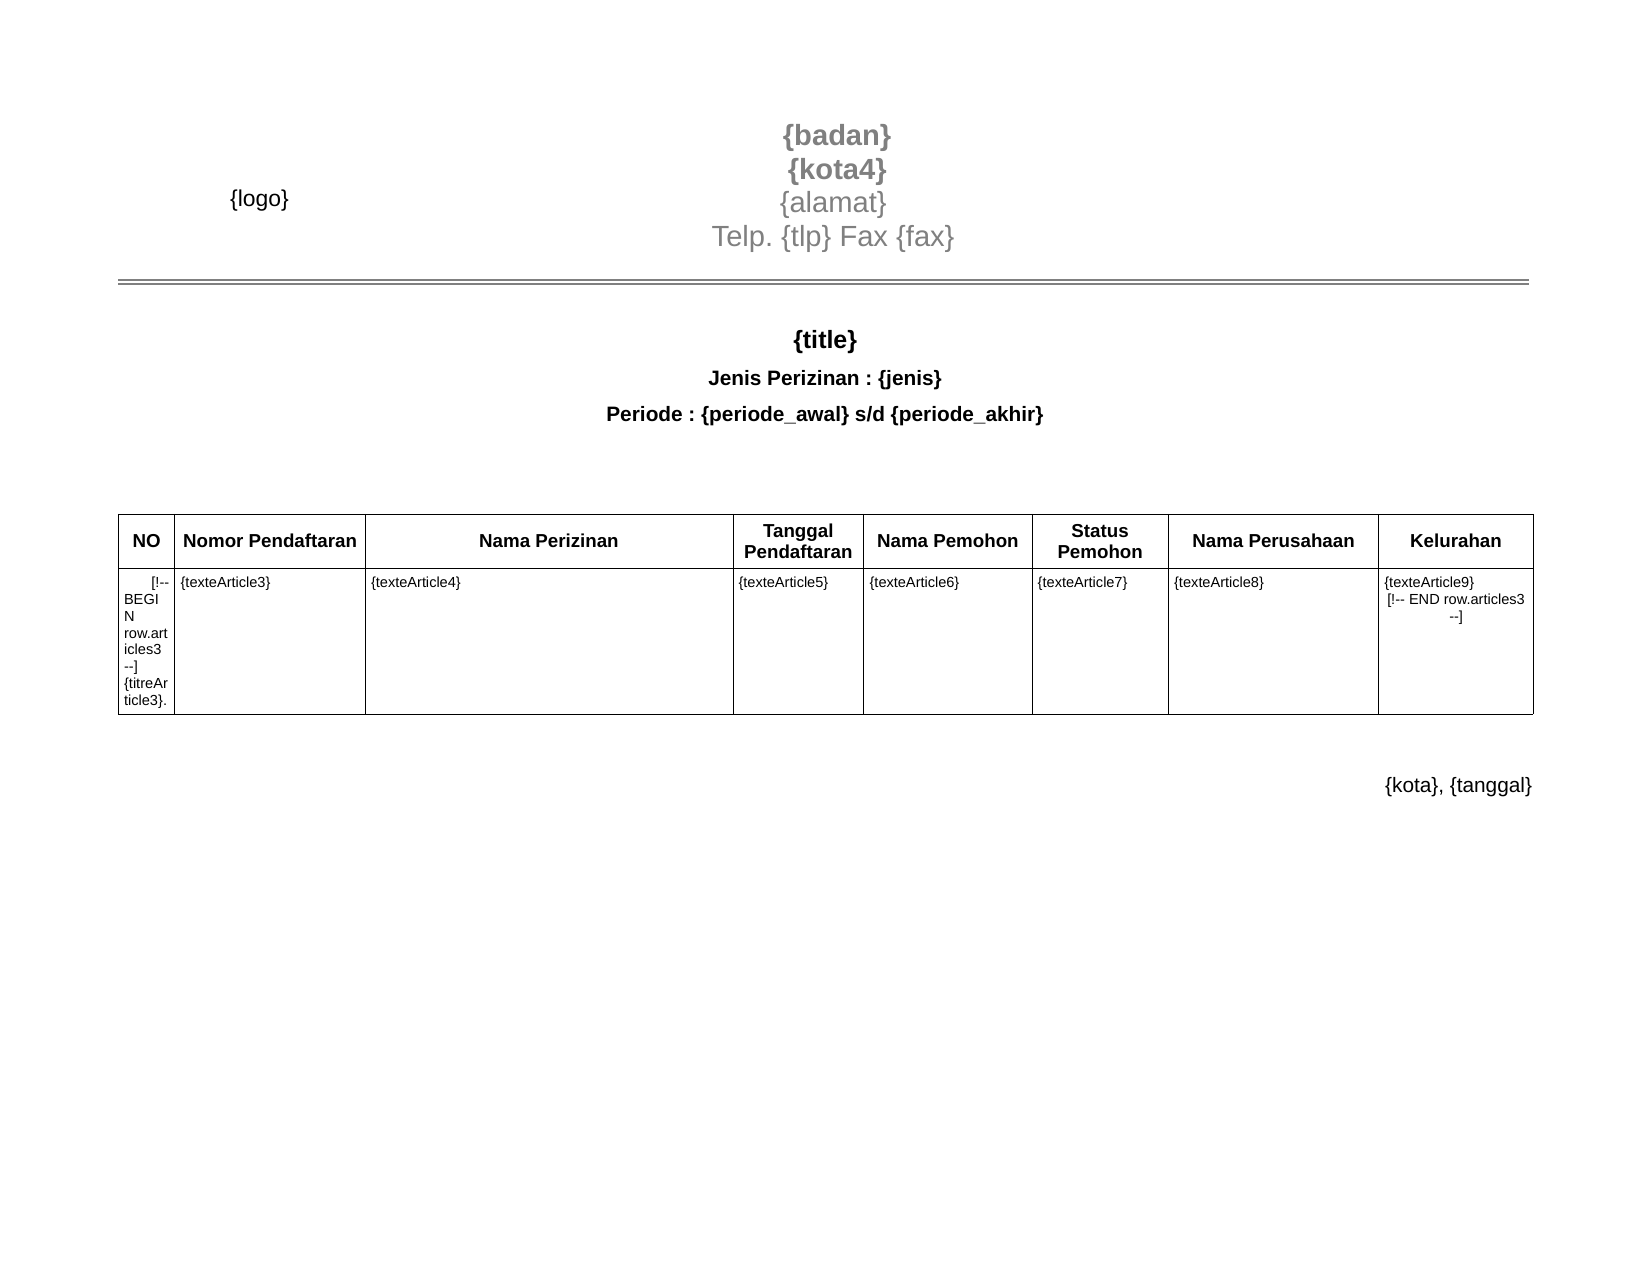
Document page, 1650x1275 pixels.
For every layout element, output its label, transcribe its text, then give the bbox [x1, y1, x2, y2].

table_header {badan} {kota4} {alamat} Telp. {tlp} Fax {fax} [357, 118, 1317, 279]
table_cell [!-- BEGIN row.articles3 --]{titreArticle3}. [119, 569, 174, 714]
table_cell {texteArticle8} [1169, 569, 1378, 714]
table_cell {texteArticle7} [1033, 569, 1168, 714]
table_header NO [119, 515, 174, 568]
table_header [118, 118, 162, 279]
table_cell {texteArticle9} [!-- END row.articles3 --] [1379, 569, 1533, 714]
table_header Nama Pemohon [864, 515, 1032, 568]
table_cell {texteArticle4} [366, 569, 733, 714]
table_header [1317, 118, 1528, 279]
table_cell {texteArticle3} [175, 569, 365, 714]
table_header Kelurahan [1379, 515, 1533, 568]
text Jenis Perizinan : {jenis} [118, 366, 1532, 390]
table_header Nomor Pendaftaran [175, 515, 365, 568]
text {kota}, {tanggal} [118, 772, 1532, 796]
table_header {logo} [162, 118, 357, 279]
text Periode : {periode_awal} s/d {periode_akhir} [118, 402, 1532, 426]
table_cell {texteArticle6} [864, 569, 1032, 714]
text {title} [118, 325, 1532, 354]
table_header Nama Perusahaan [1169, 515, 1378, 568]
table_header Tanggal Pendaftaran [734, 515, 863, 568]
table_header Nama Perizinan [366, 515, 733, 568]
table_cell {texteArticle5} [734, 569, 863, 714]
table_header Status Pemohon [1033, 515, 1168, 568]
